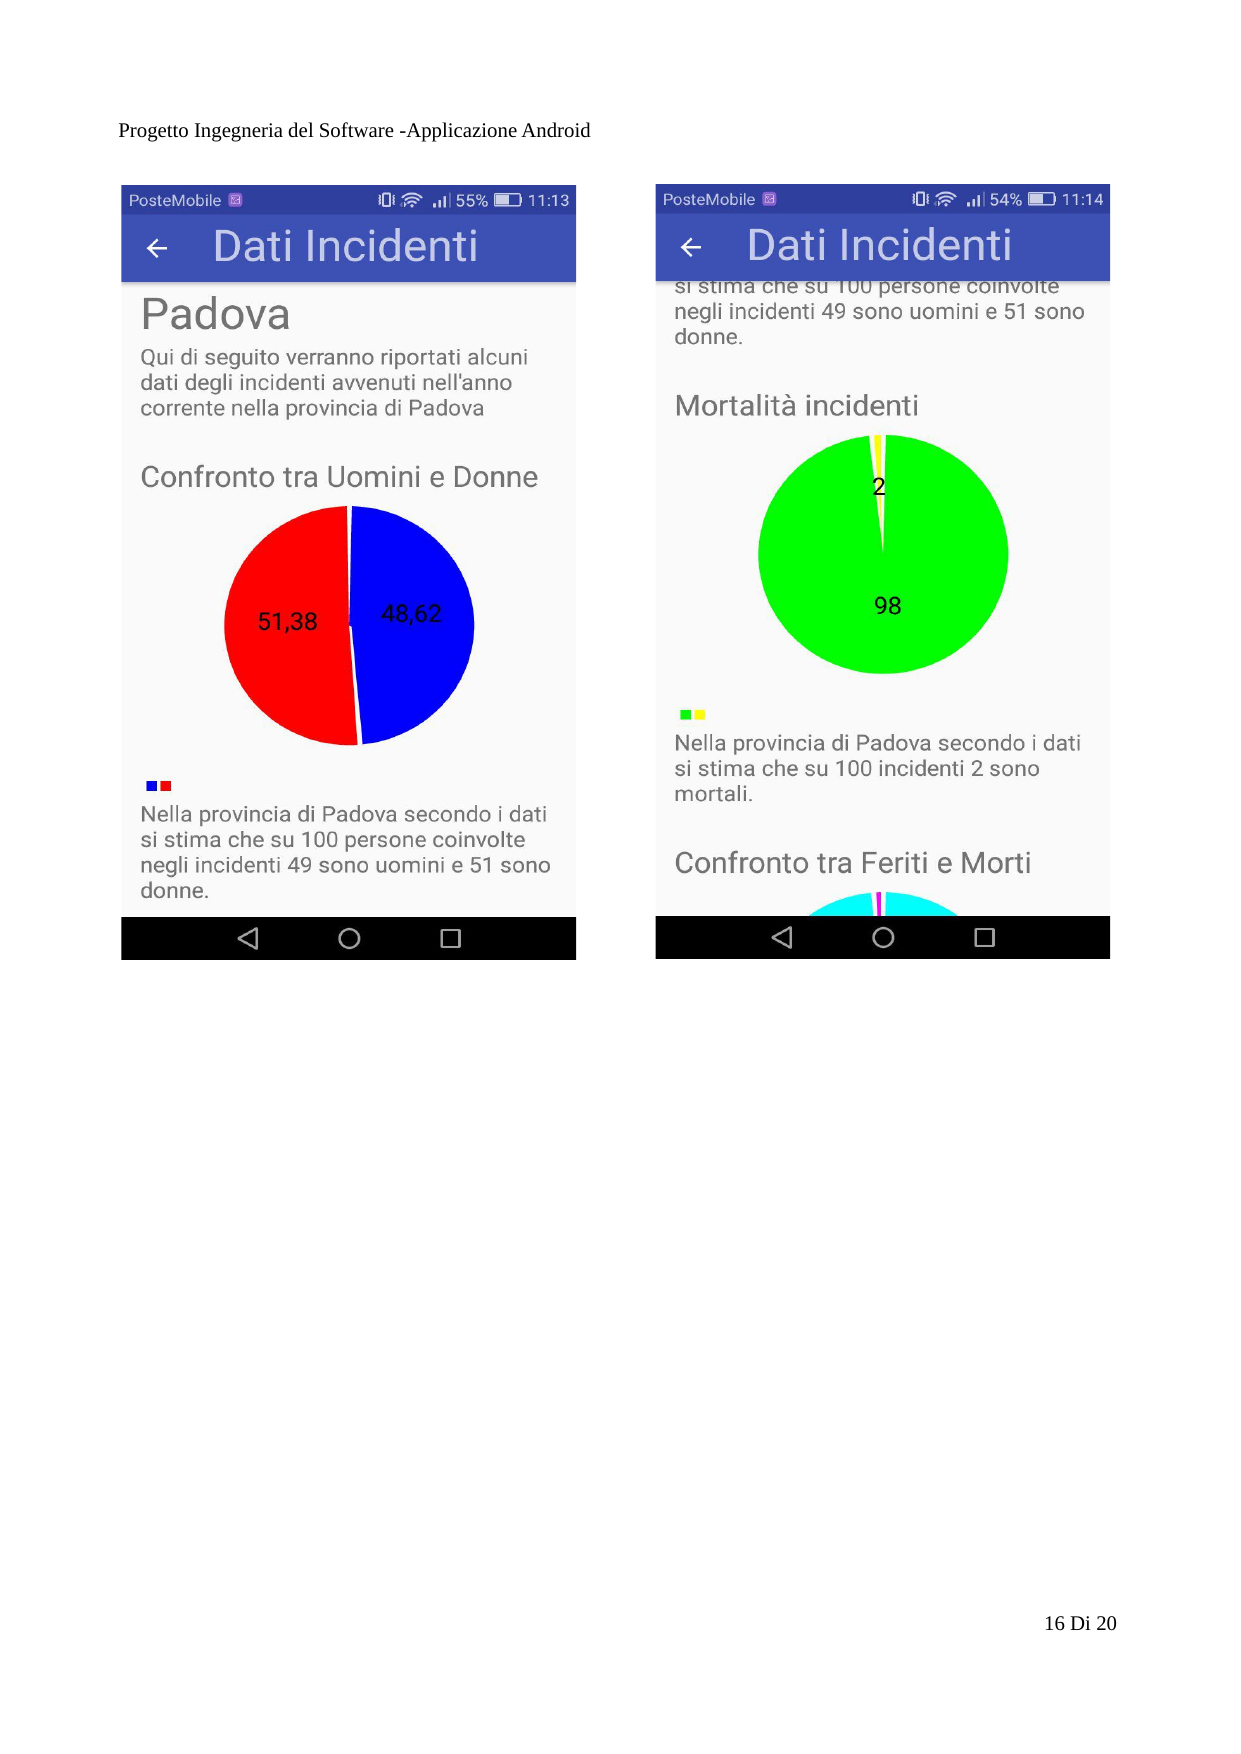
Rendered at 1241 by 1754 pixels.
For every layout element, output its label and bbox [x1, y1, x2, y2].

picture [121, 185, 577, 960]
picture [655, 184, 1111, 959]
